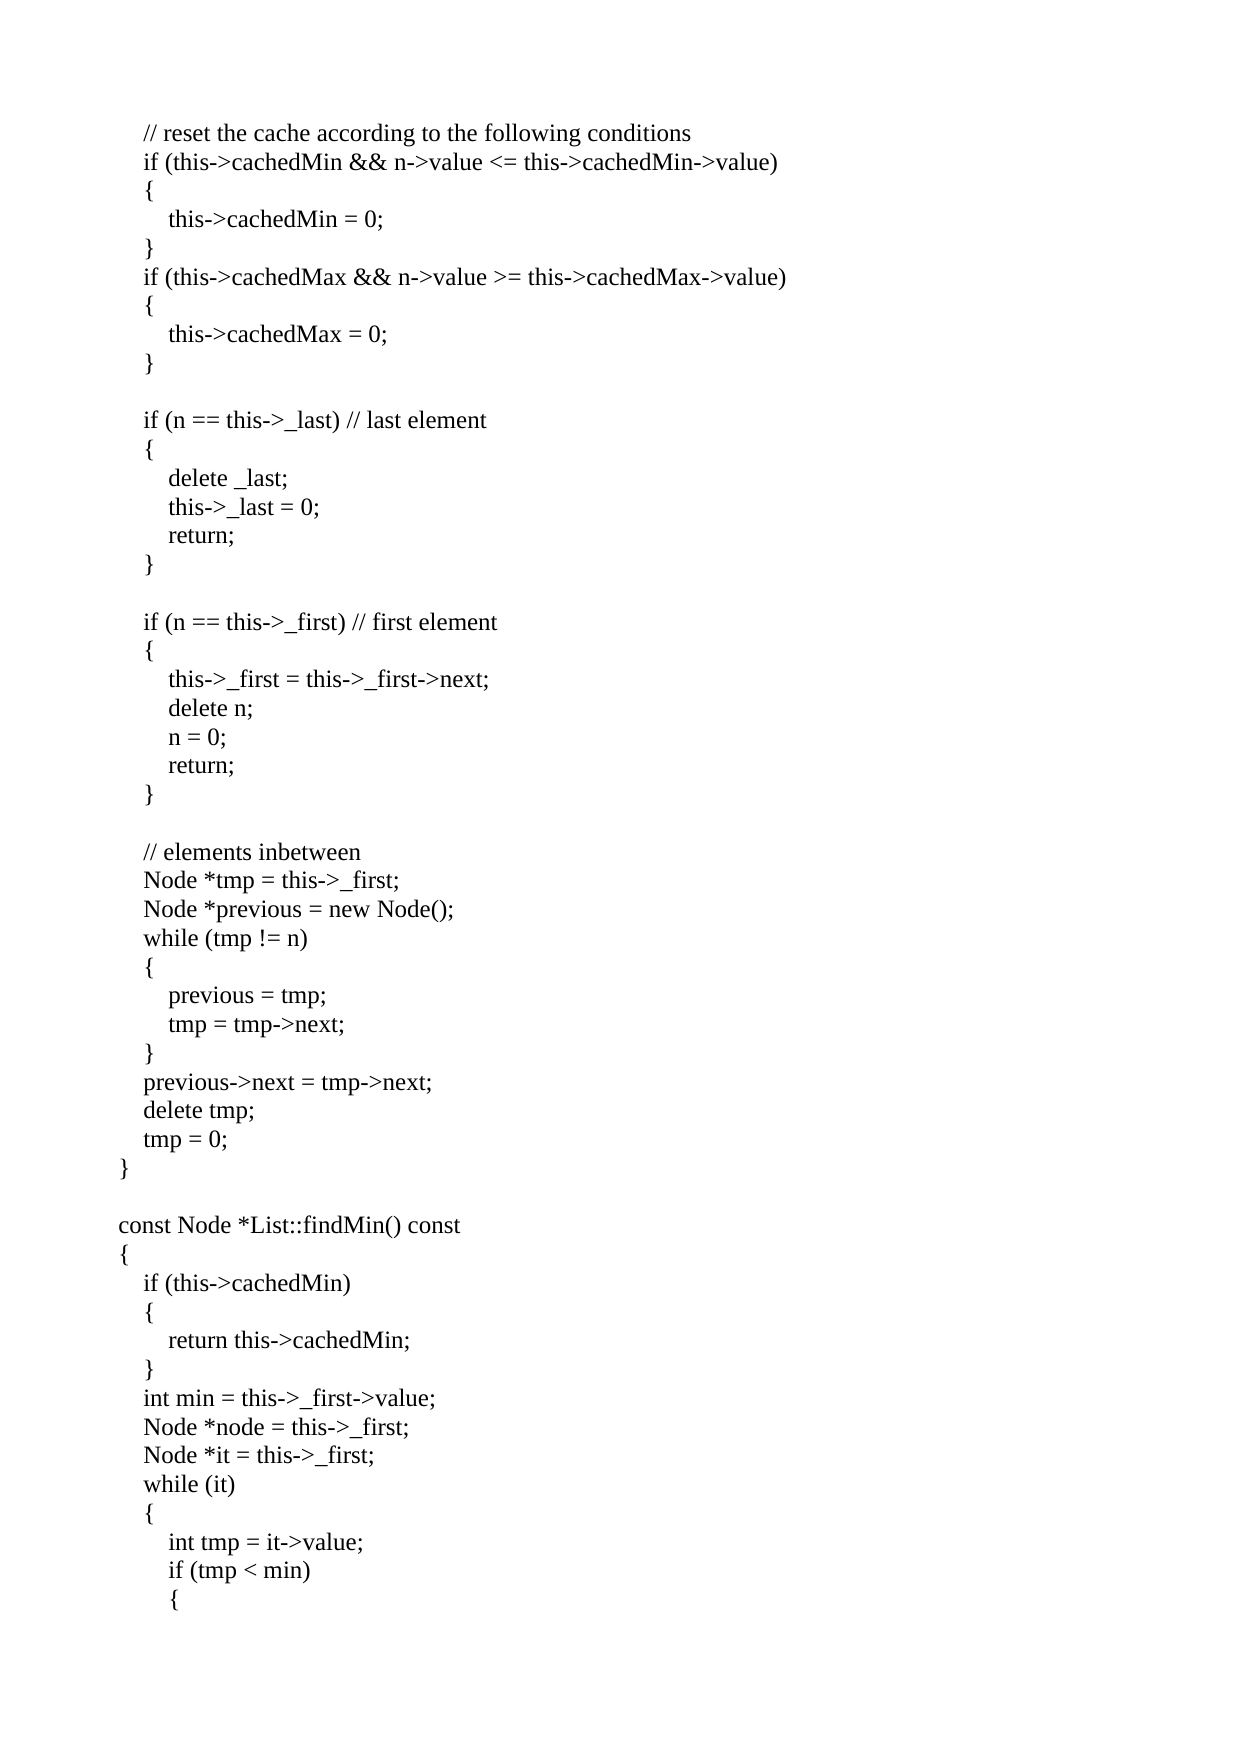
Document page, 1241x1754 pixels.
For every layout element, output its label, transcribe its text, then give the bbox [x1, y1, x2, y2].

text if (n == this->_last) // last element [118, 406, 1122, 434]
text int tmp = it->value; [118, 1527, 1122, 1556]
text { [118, 1584, 1122, 1613]
text } [118, 1153, 1122, 1182]
text this->cachedMax = 0; [118, 319, 1122, 348]
text this->_first = this->_first->next; [118, 664, 1122, 693]
text Node *tmp = this->_first; [118, 866, 1122, 894]
text } [118, 233, 1122, 262]
text tmp = 0; [118, 1124, 1122, 1153]
text // reset the cache according to the following conditions [118, 118, 1122, 147]
text while (tmp != n) [118, 923, 1122, 952]
text { [118, 952, 1122, 981]
text delete tmp; [118, 1096, 1122, 1124]
text // elements inbetween [118, 837, 1122, 866]
text int min = this->_first->value; [118, 1383, 1122, 1412]
text Node *previous = new Node(); [118, 894, 1122, 923]
text } [118, 779, 1122, 808]
text } [118, 1038, 1122, 1067]
text Node *it = this->_first; [118, 1441, 1122, 1469]
text previous = tmp; [118, 981, 1122, 1009]
text { [118, 291, 1122, 319]
text Node *node = this->_first; [118, 1412, 1122, 1441]
text this->cachedMin = 0; [118, 204, 1122, 233]
text while (it) [118, 1469, 1122, 1498]
text { [118, 636, 1122, 664]
text { [118, 1498, 1122, 1527]
text if (this->cachedMin && n->value <= this->cachedMin->value) [118, 147, 1122, 176]
text return; [118, 751, 1122, 779]
text { [118, 1297, 1122, 1326]
text n = 0; [118, 722, 1122, 751]
text const Node *List::findMin() const [118, 1211, 1122, 1239]
text } [118, 348, 1122, 377]
text } [118, 1354, 1122, 1383]
text if (this->cachedMin) [118, 1268, 1122, 1297]
text if (n == this->_first) // first element [118, 607, 1122, 636]
text return; [118, 521, 1122, 549]
text return this->cachedMin; [118, 1326, 1122, 1354]
text if (tmp < min) [118, 1556, 1122, 1584]
text { [118, 434, 1122, 463]
text tmp = tmp->next; [118, 1009, 1122, 1038]
text this->_last = 0; [118, 492, 1122, 521]
text previous->next = tmp->next; [118, 1067, 1122, 1096]
text { [118, 1239, 1122, 1268]
text { [118, 176, 1122, 204]
text delete n; [118, 693, 1122, 722]
text if (this->cachedMax && n->value >= this->cachedMax->value) [118, 262, 1122, 291]
text delete _last; [118, 463, 1122, 492]
text } [118, 549, 1122, 578]
